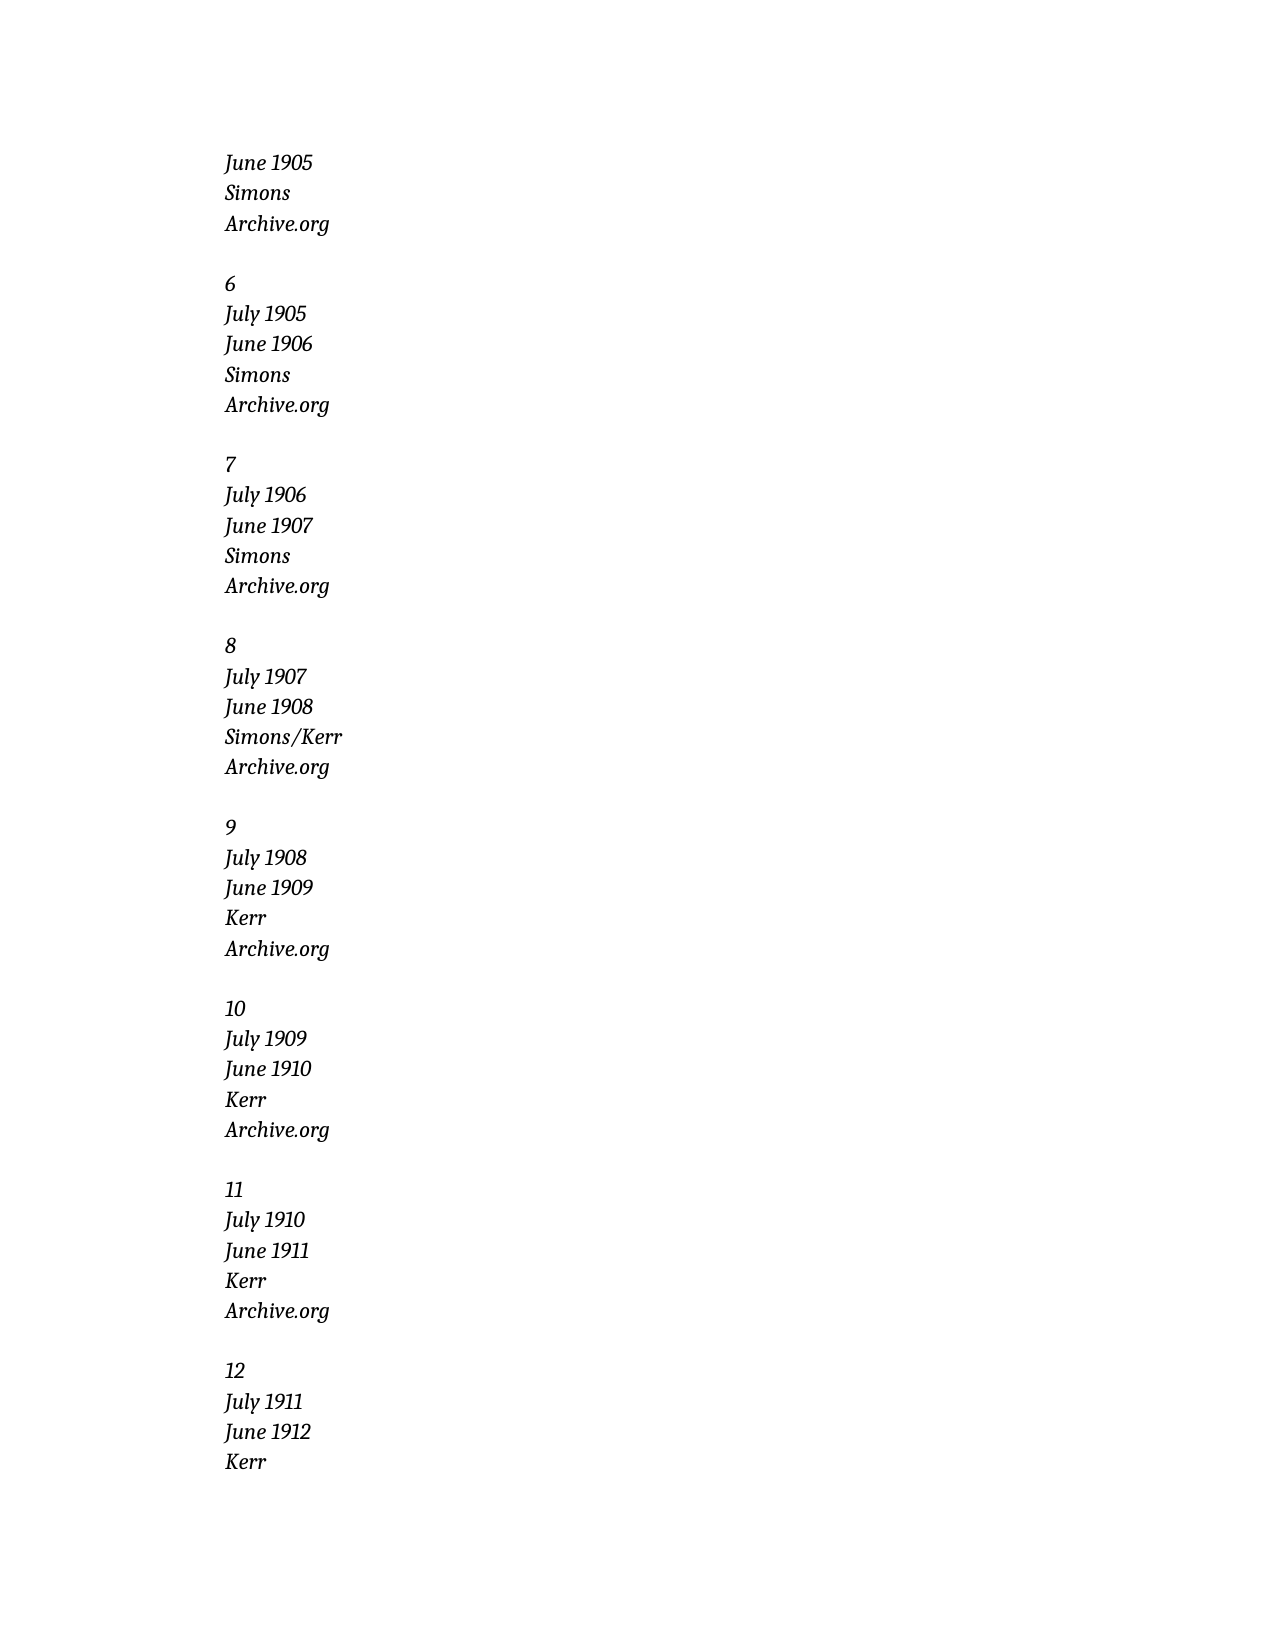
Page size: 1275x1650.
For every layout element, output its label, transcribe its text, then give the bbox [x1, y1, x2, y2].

list June 1905 Simons Archive.org 6 July 1905 June 1906 Simons Archive.org 7 July 1906 June 1907 Simons Archive.org 8 July 1907 June 1908 Simons/Kerr Archive.org 9 July 1908 June 1909 Kerr Archive.org 10 July 1909 June 1910 Kerr Archive.org 11 July 1910 June 1911 Kerr Archive.org 12 July 1911 June 1912 Kerr [187, 150, 1087, 1475]
